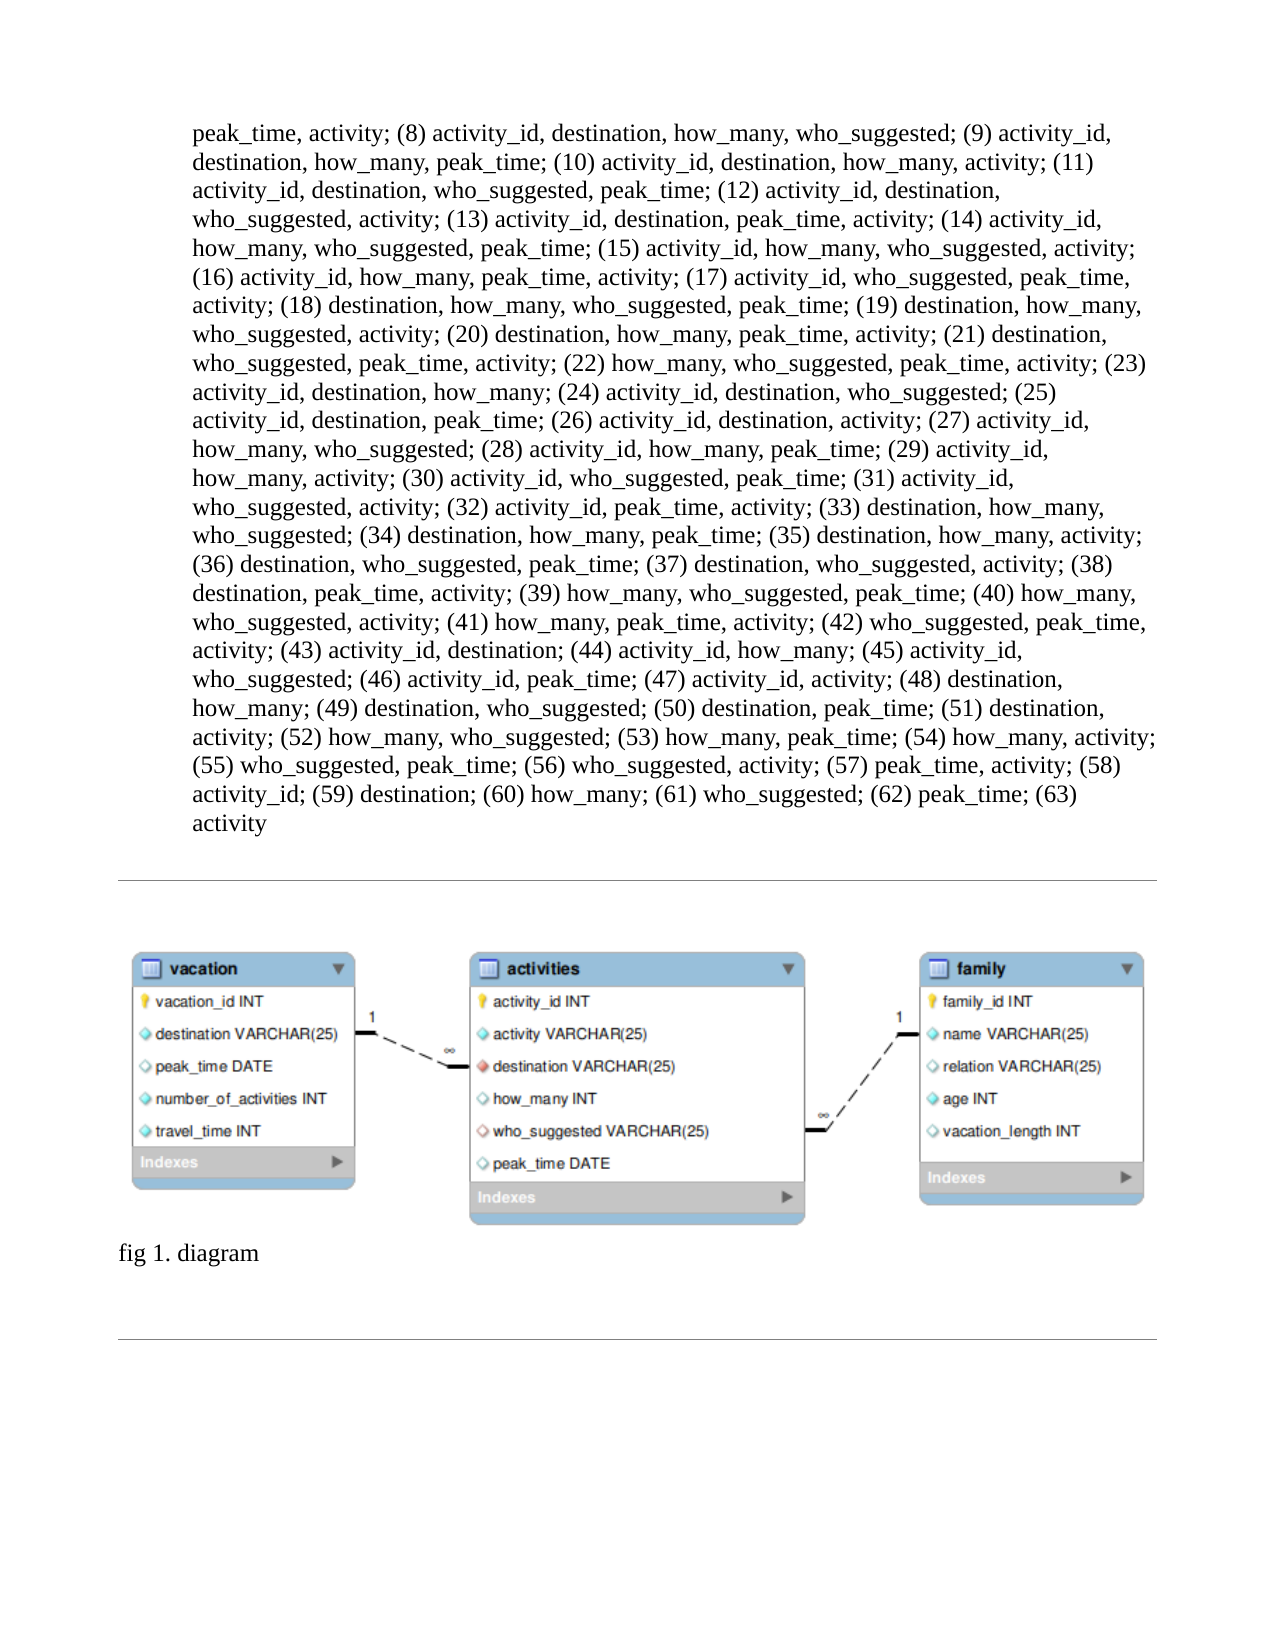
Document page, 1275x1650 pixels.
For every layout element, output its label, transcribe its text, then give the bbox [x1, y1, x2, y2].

text fig 1. diagram [118, 1238, 1157, 1267]
picture [118, 938, 1157, 1238]
text peak_time, activity; (8) activity_id, destination, how_many, who_suggested; (9) activity_id, destination, how_many, peak_time; (10) activity_id, destination, how_many, activity; (11) activity_id, destination, who_suggested, peak_time; (12) activity_id, destination, who_suggested, activity; (13) activity_id, destination, peak_time, activity; (14) activity_id, how_many, who_suggested, peak_time; (15) activity_id, how_many, who_suggested, activity; (16) activity_id, how_many, peak_time, activity; (17) activity_id, who_suggested, peak_time, activity; (18) destination, how_many, who_suggested, peak_time; (19) destination, how_many, who_suggested, activity; (20) destination, how_many, peak_time, activity; (21) destination, who_suggested, peak_time, activity; (22) how_many, who_suggested, peak_time, activity; (23) activity_id, destination, how_many; (24) activity_id, destination, who_suggested; (25) activity_id, destination, peak_time; (26) activity_id, destination, activity; (27) activity_id, how_many, who_suggested; (28) activity_id, how_many, peak_time; (29) activity_id, how_many, activity; (30) activity_id, who_suggested, peak_time; (31) activity_id, who_suggested, activity; (32) activity_id, peak_time, activity; (33) destination, how_many, who_suggested; (34) destination, how_many, peak_time; (35) destination, how_many, activity; (36) destination, who_suggested, peak_time; (37) destination, who_suggested, activity; (38) destination, peak_time, activity; (39) how_many, who_suggested, peak_time; (40) how_many, who_suggested, activity; (41) how_many, peak_time, activity; (42) who_suggested, peak_time, activity; (43) activity_id, destination; (44) activity_id, how_many; (45) activity_id, who_suggested; (46) activity_id, peak_time; (47) activity_id, activity; (48) destination, how_many; (49) destination, who_suggested; (50) destination, peak_time; (51) destination, activity; (52) how_many, who_suggested; (53) how_many, peak_time; (54) how_many, activity; (55) who_suggested, peak_time; (56) who_suggested, activity; (57) peak_time, activity; (58) activity_id; (59) destination; (60) how_many; (61) who_suggested; (62) peak_time; (63) activity [192, 118, 1157, 837]
